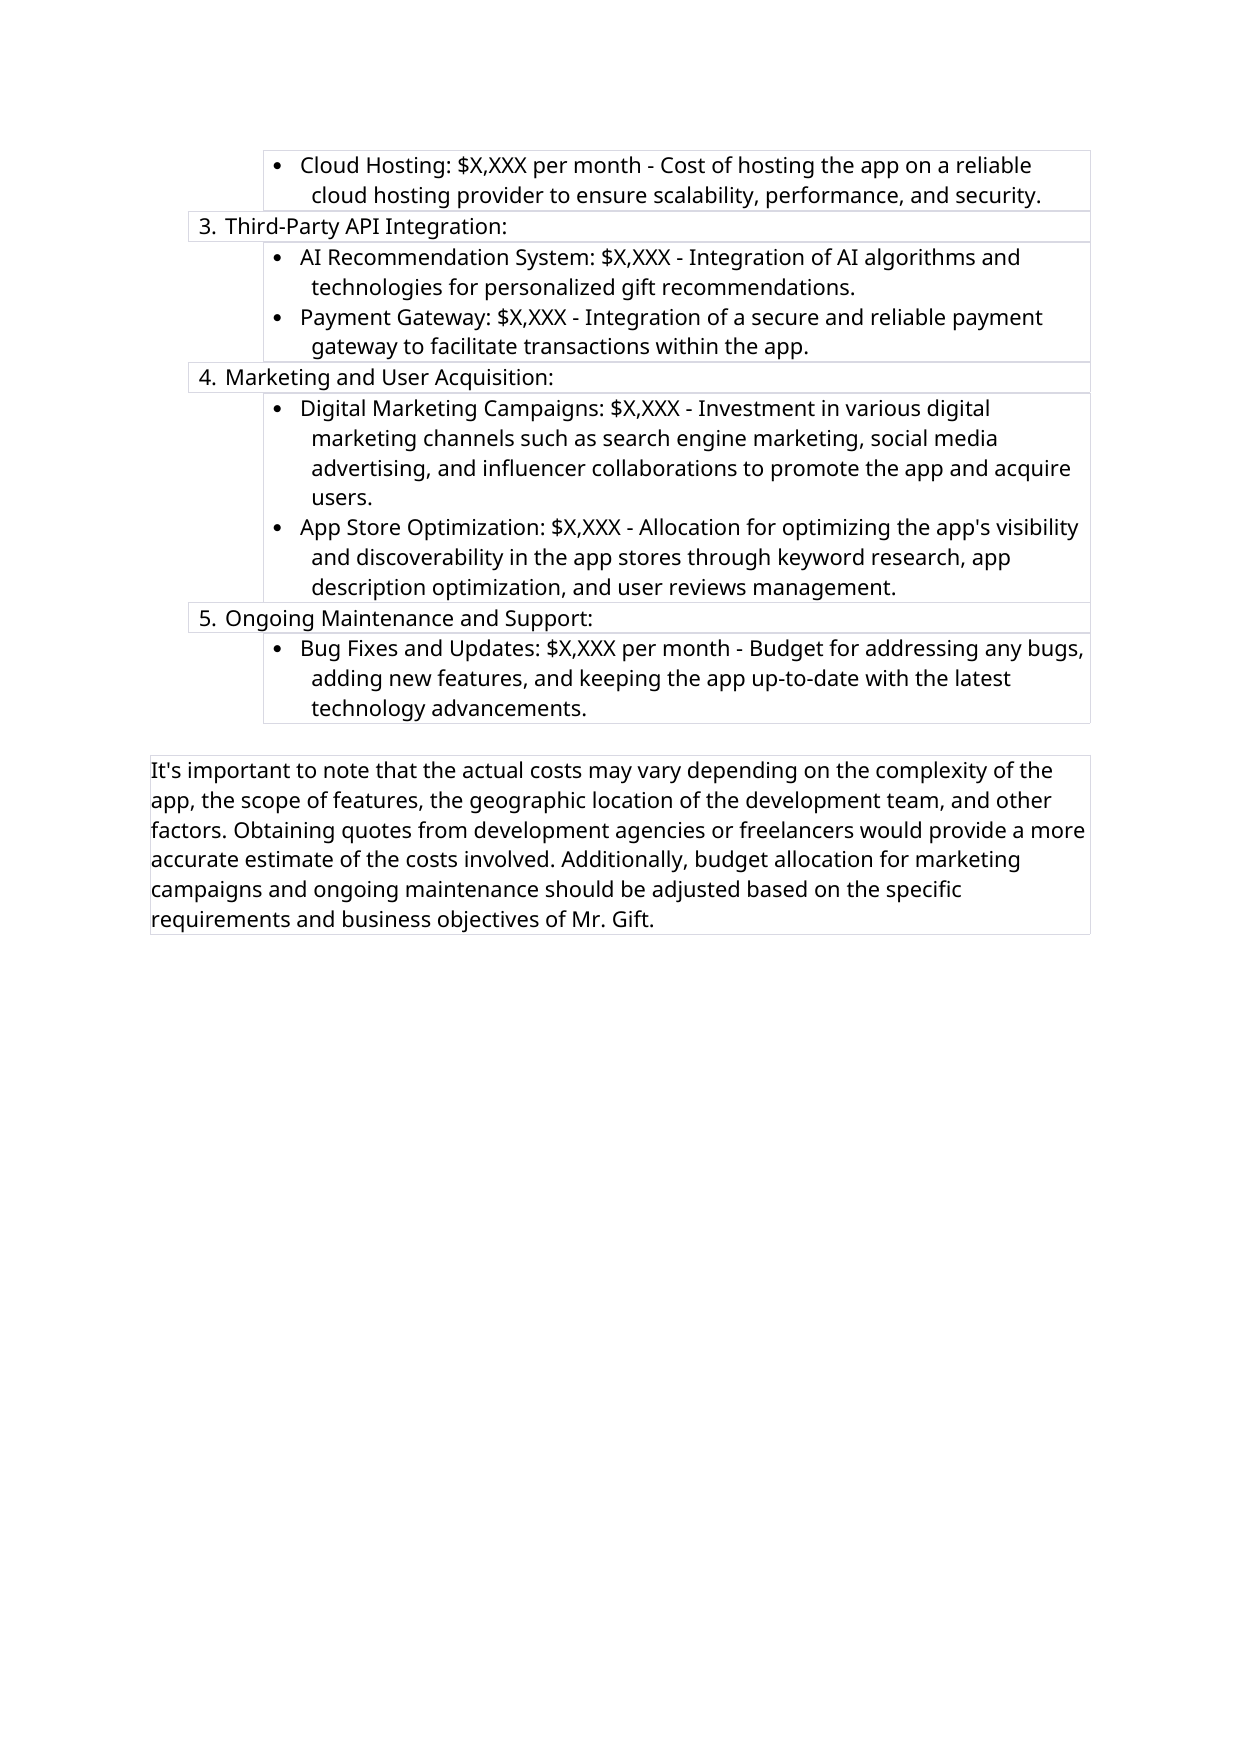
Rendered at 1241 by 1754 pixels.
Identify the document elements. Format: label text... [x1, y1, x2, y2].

list Cloud Hosting: $X,XXX per month - Cost of hosting the app on a reliable cloud hosting provider to ensure scalability, performance, and security. [264, 151, 1090, 210]
list AI Recommendation System: $X,XXX - Integration of AI algorithms and technologies for personalized gift recommendations. [264, 243, 1090, 301]
list Payment Gateway: $X,XXX - Integration of a secure and reliable payment gateway to facilitate transactions within the app. [264, 301, 1090, 361]
list Bug Fixes and Updates: $X,XXX per month - Budget for addressing any bugs, adding new features, and keeping the app up-to-date with the latest technology advancements. [264, 634, 1090, 723]
list Ongoing Maintenance and Support: [189, 603, 1090, 632]
list App Store Optimization: $X,XXX - Allocation for optimizing the app's visibility and discoverability in the app stores through keyword research, app description optimization, and user reviews management. [264, 512, 1090, 602]
list Digital Marketing Campaigns: $X,XXX - Investment in various digital marketing channels such as search engine marketing, social media advertising, and influencer collaborations to promote the app and acquire users. [264, 394, 1090, 512]
list Marketing and User Acquisition: [189, 363, 1090, 392]
text It's important to note that the actual costs may vary depending on the complexity of the app, the scope of features, the geographic location of the development team, and other factors. Obtaining quotes from development agencies or freelancers would provide a more accurate estimate of the costs involved. Additionally, budget allocation for marketing campaigns and ongoing maintenance should be adjusted based on the specific requirements and business objectives of Mr. Gift. [151, 756, 1090, 934]
list Third-Party API Integration: [189, 212, 1090, 241]
